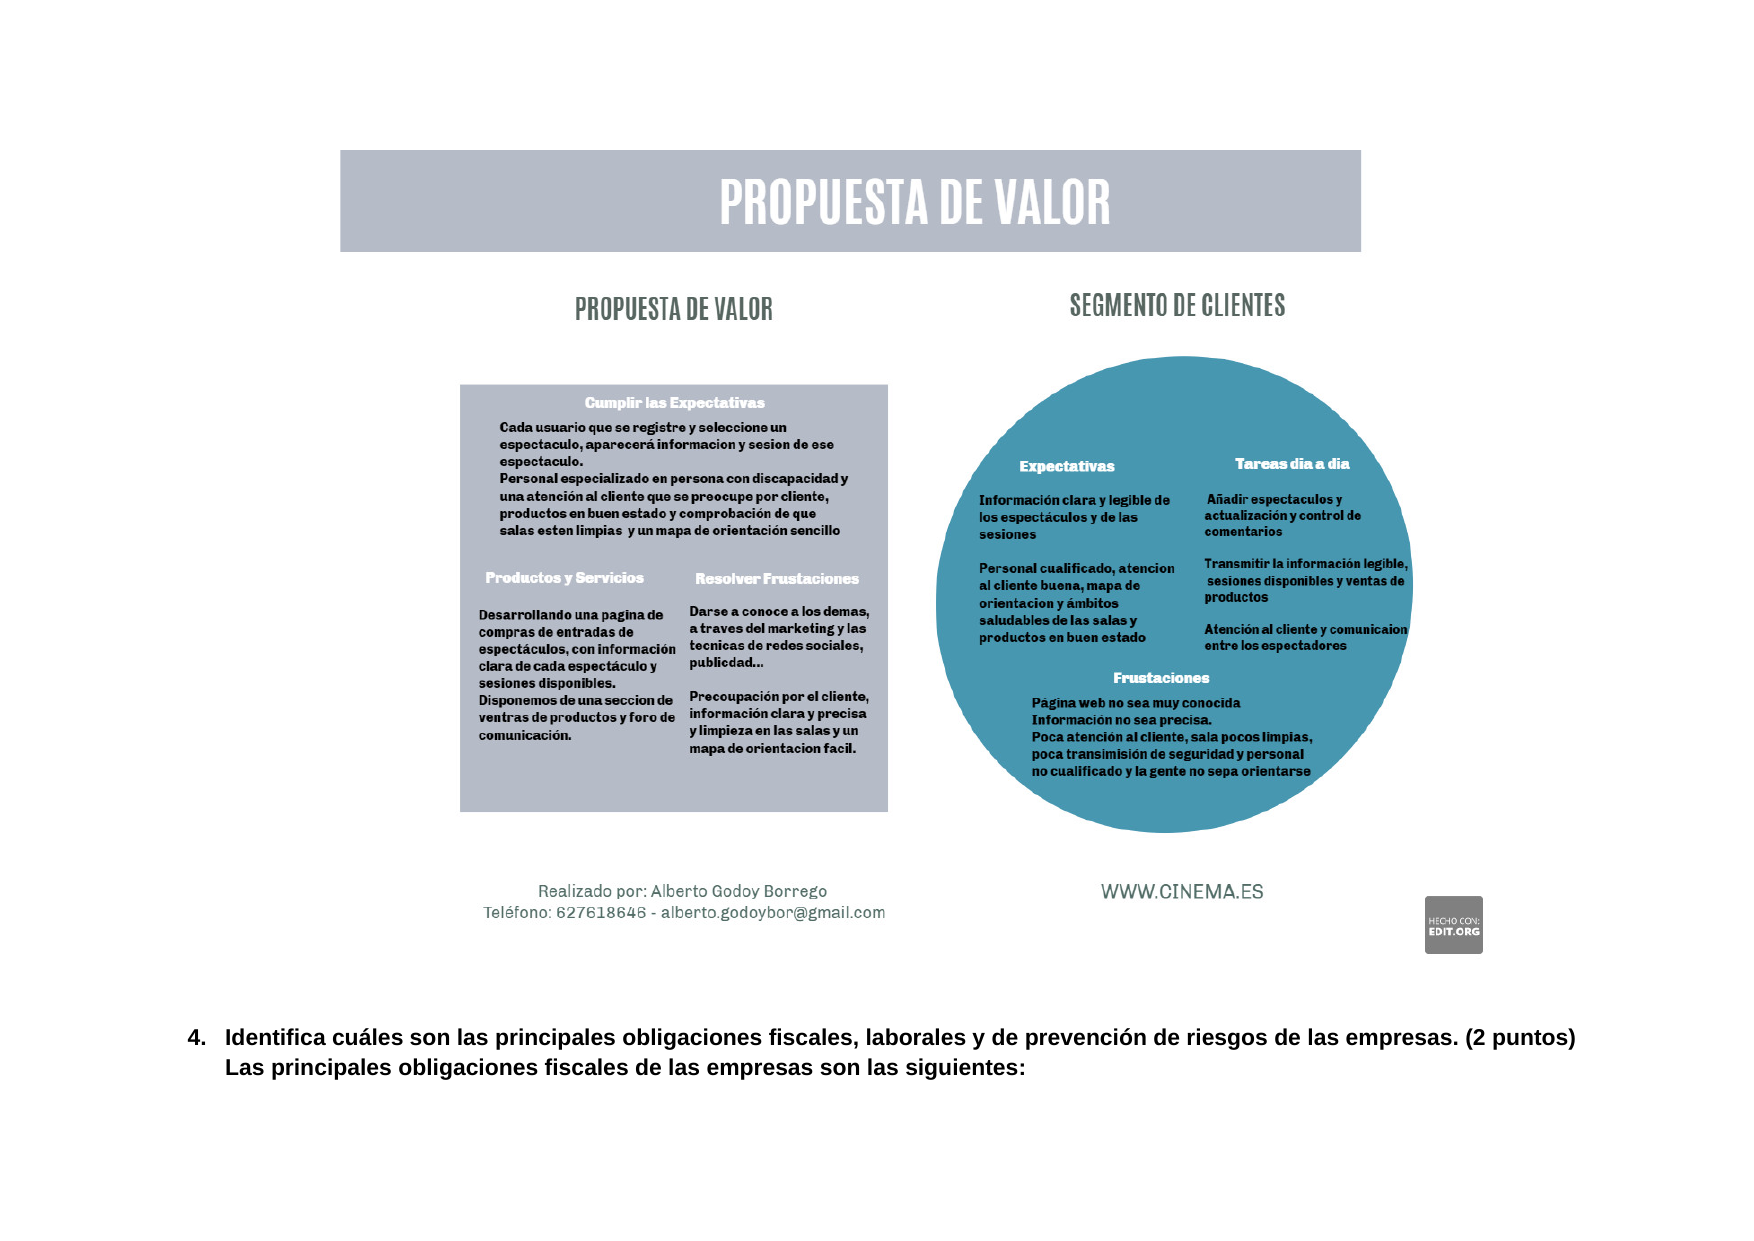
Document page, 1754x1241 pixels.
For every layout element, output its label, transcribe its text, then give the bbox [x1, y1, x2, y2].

list Identifica cuáles son las principales obligaciones fiscales, laborales y de prevención de riesgos de las empresas. (2 puntos) [187, 1024, 1604, 1050]
text Las principales obligaciones fiscales de las empresas son las siguientes: [225, 1054, 1604, 1080]
